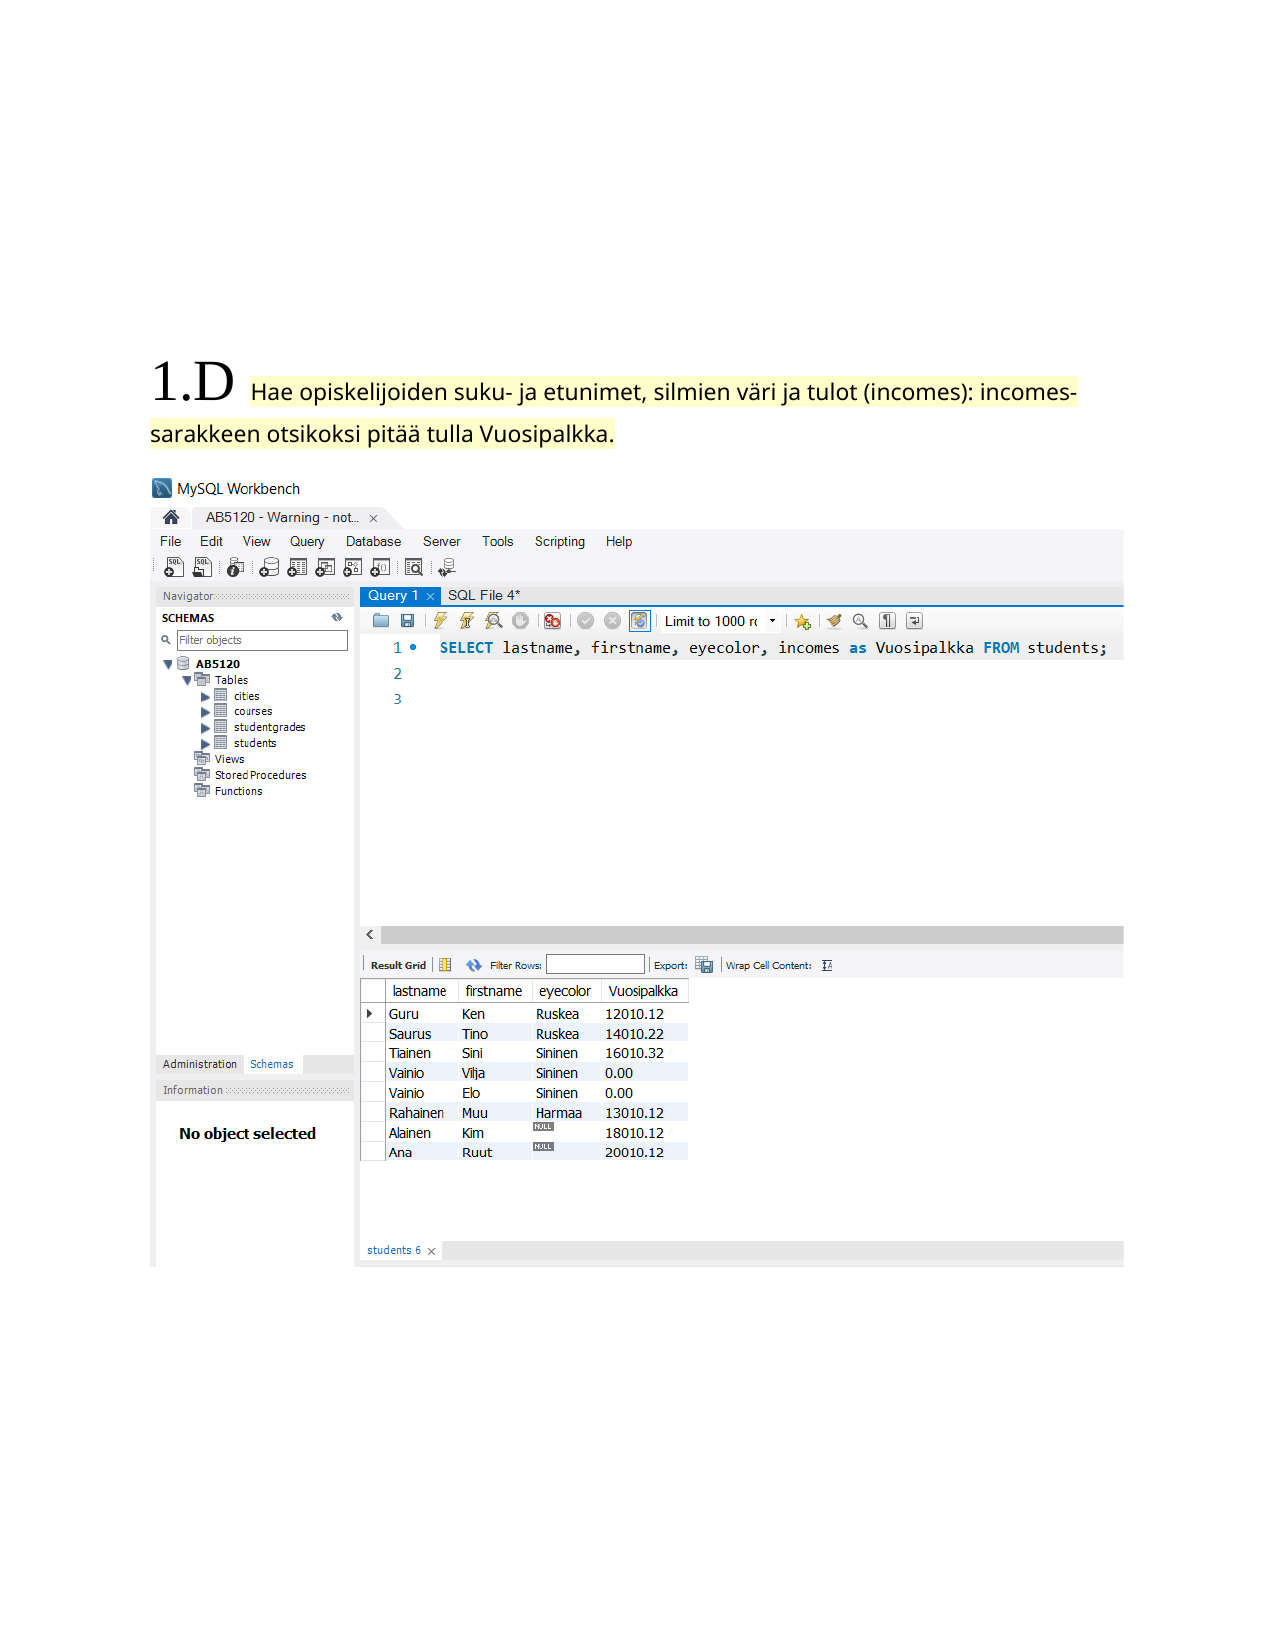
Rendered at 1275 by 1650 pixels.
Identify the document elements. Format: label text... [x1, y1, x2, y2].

text 1.D Hae opiskelijoiden suku- ja etunimet, silmien väri ja tulot (incomes): incomes-sarakkeen otsikoksi pitää tulla Vuosipalkka. [150, 346, 1125, 449]
